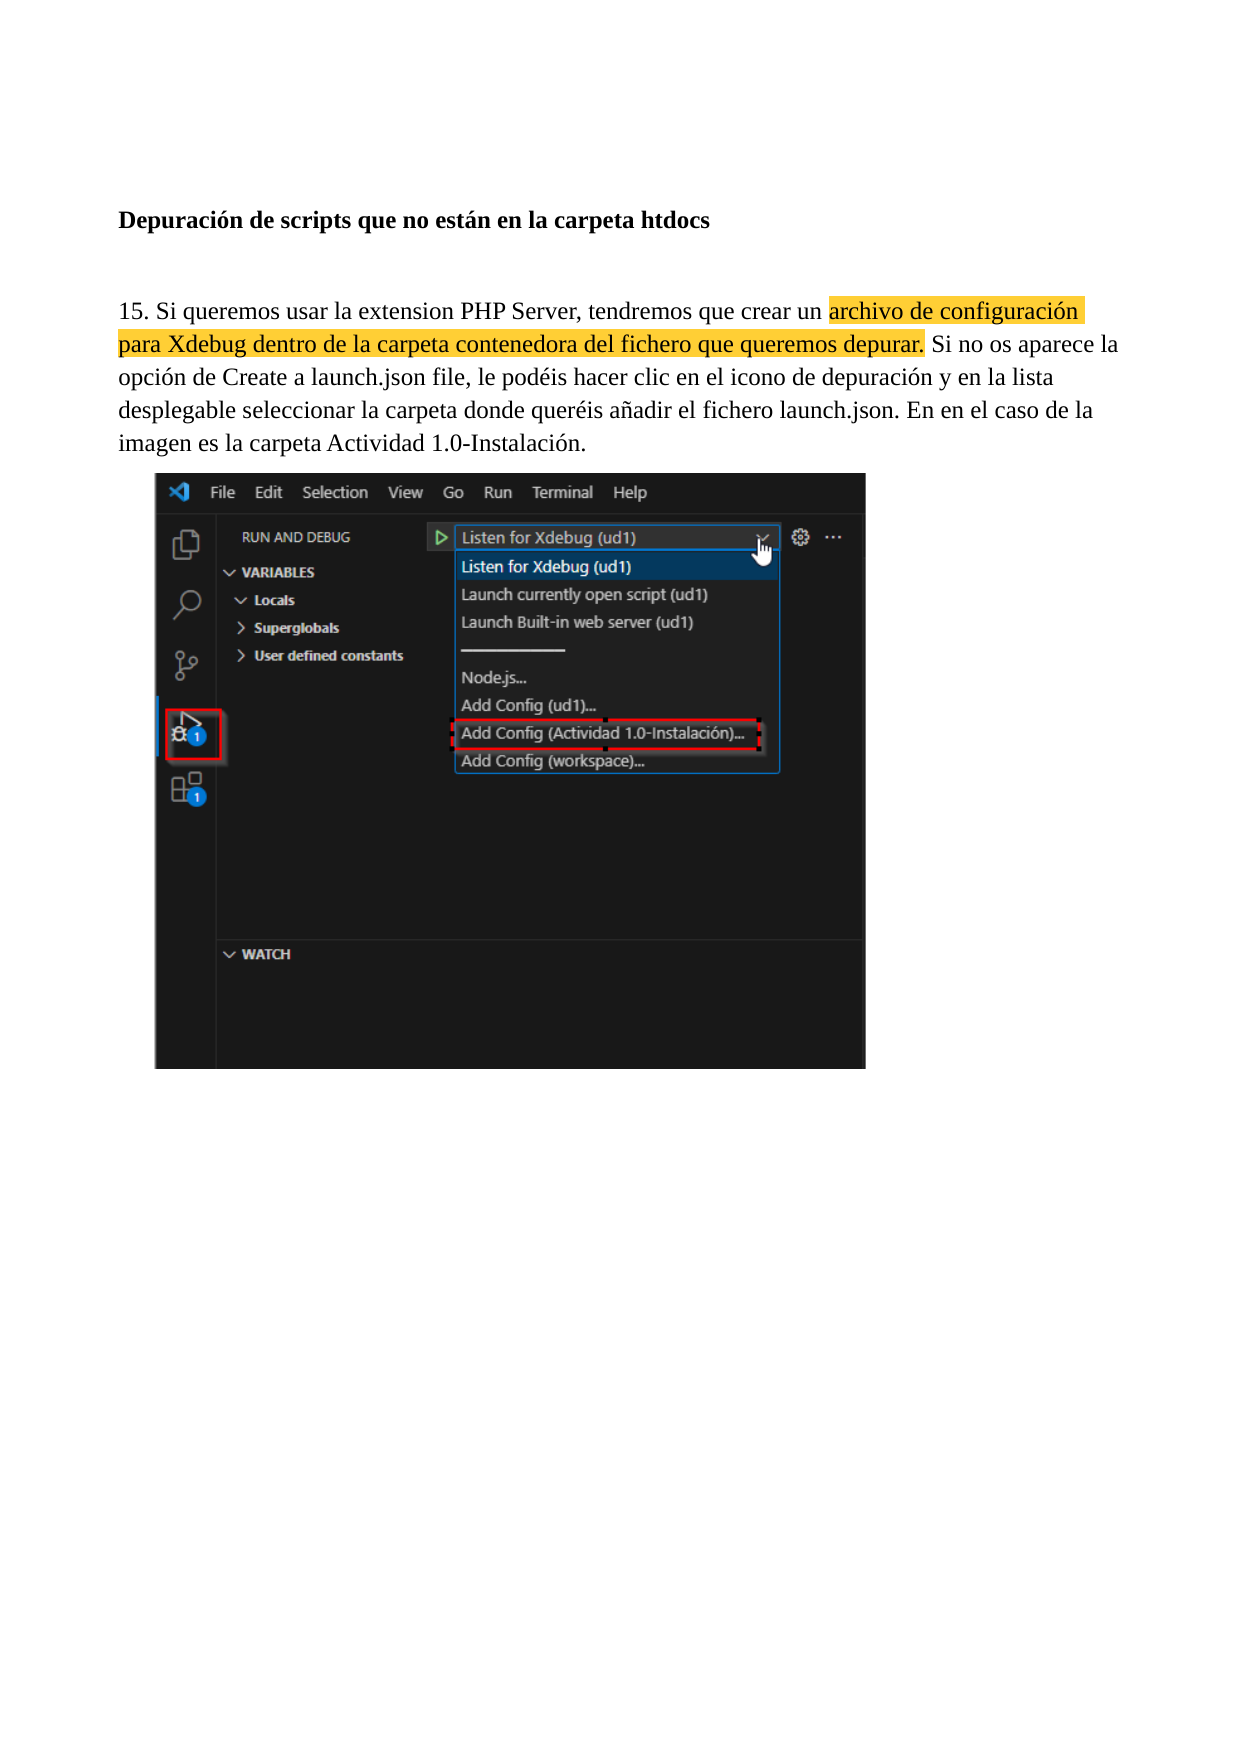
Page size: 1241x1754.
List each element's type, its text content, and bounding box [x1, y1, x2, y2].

subtitle Depuración de scripts que no están en la carpeta htdocs [118, 205, 1122, 233]
picture [154, 473, 866, 1069]
text 15. Si queremos usar la extension PHP Server, tendremos que crear un archivo de configuración para Xdebug dentro de la carpeta contenedora del fichero que queremos depurar. Si no os aparece la opción de Create a launch.json file, le podéis hacer clic en el icono de depuración y en la lista desplegable seleccionar la carpeta donde queréis añadir el fichero launch.json. En en el caso de la imagen es la carpeta Actividad 1.0-Instalación. [118, 296, 1122, 457]
